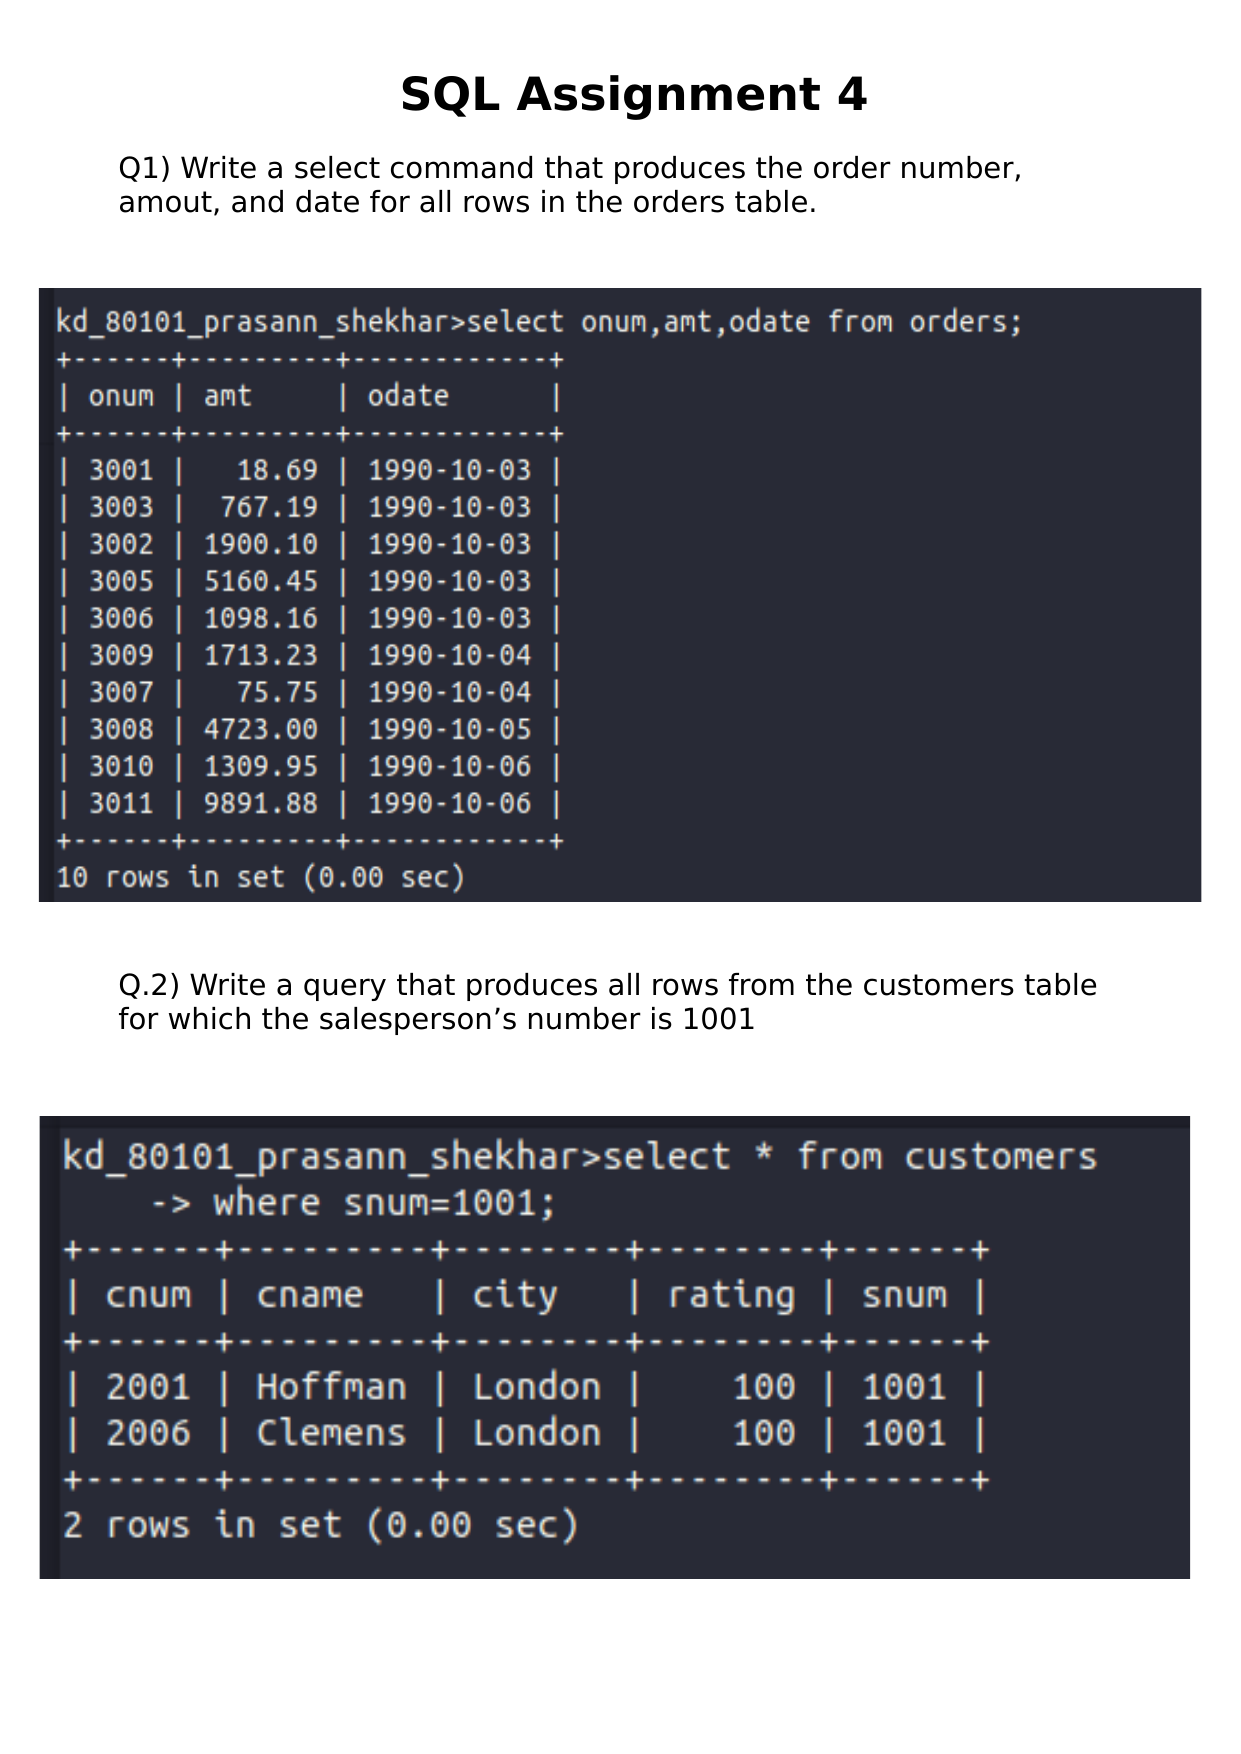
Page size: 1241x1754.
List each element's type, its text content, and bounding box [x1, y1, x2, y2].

text Q.2) Write a query that produces all rows from the customers table for which the salesperson’s number is 1001 [118, 969, 1122, 1037]
picture [38, 288, 1202, 902]
text Q1) Write a select command that produces the order number, amout, and date for all rows in the orders table. [118, 152, 1122, 219]
picture [39, 1116, 1191, 1579]
